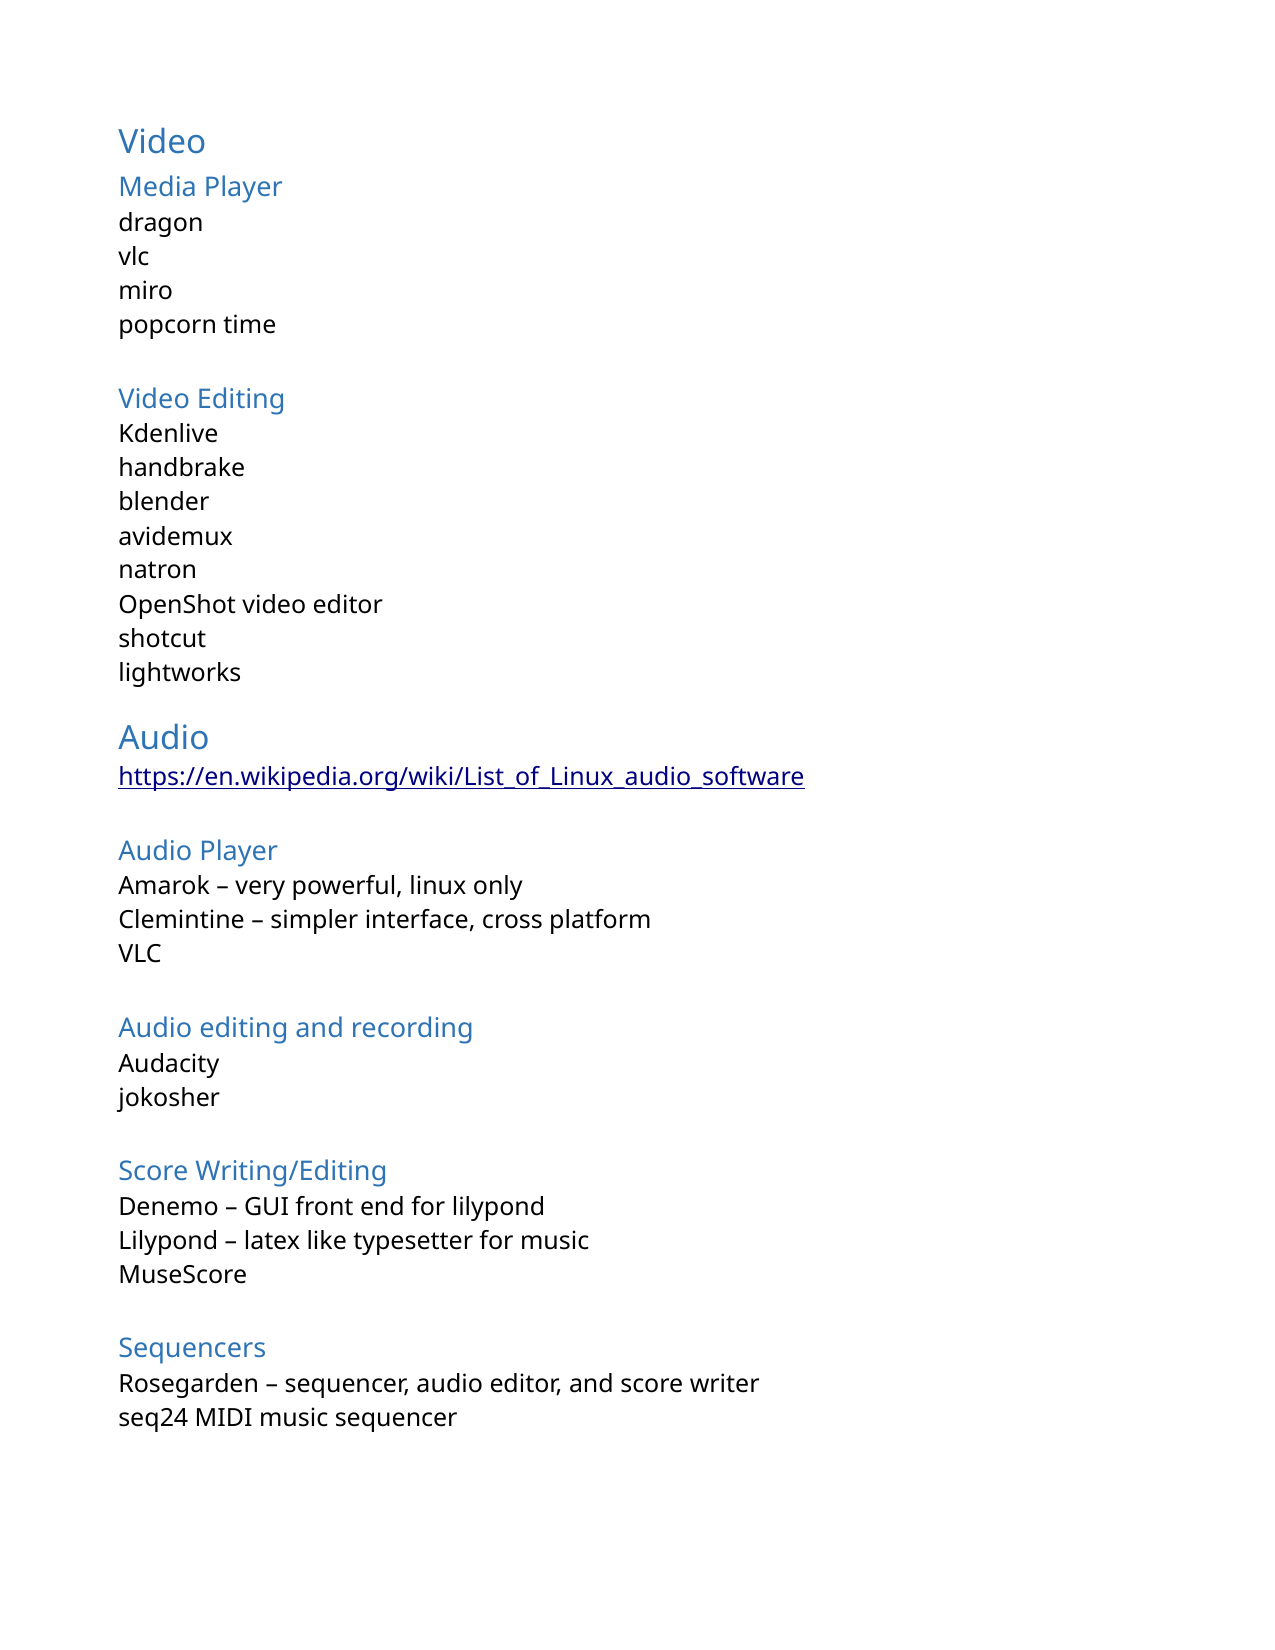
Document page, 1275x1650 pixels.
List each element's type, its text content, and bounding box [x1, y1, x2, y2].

text popcorn time [118, 307, 1157, 341]
text lightworks [118, 654, 1157, 688]
text Audacity [118, 1045, 1157, 1079]
text seq24 MIDI music sequencer [118, 1400, 1157, 1434]
subtitle Video Editing [118, 379, 1157, 416]
text handbrake [118, 450, 1157, 484]
text blender [118, 484, 1157, 518]
text https://en.wikipedia.org/wiki/List_of_Linux_audio_software [118, 759, 1157, 793]
text miro [118, 273, 1157, 307]
subtitle Media Player [118, 168, 1157, 204]
text Clemintine – simpler interface, cross platform [118, 902, 1157, 936]
text VLC [118, 936, 1157, 970]
subtitle Audio editing and recording [118, 1008, 1157, 1045]
subtitle Sequencers [118, 1329, 1157, 1366]
text avidemux [118, 518, 1157, 552]
text OpenShot video editor [118, 586, 1157, 620]
text MuseScore [118, 1257, 1157, 1291]
subtitle Video [118, 118, 1157, 163]
text Rosegarden – sequencer, audio editor, and score writer [118, 1366, 1157, 1400]
text Amarok – very powerful, linux only [118, 868, 1157, 902]
text Kdenlive [118, 416, 1157, 450]
text natron [118, 552, 1157, 586]
text shotcut [118, 620, 1157, 654]
text vlc [118, 239, 1157, 273]
subtitle Score Writing/Editing [118, 1152, 1157, 1188]
subtitle Audio [118, 713, 1157, 759]
subtitle Audio Player [118, 831, 1157, 868]
text jokosher [118, 1079, 1157, 1113]
text Denemo – GUI front end for lilypond [118, 1188, 1157, 1223]
text Lilypond – latex like typesetter for music [118, 1223, 1157, 1257]
text dragon [118, 204, 1157, 239]
